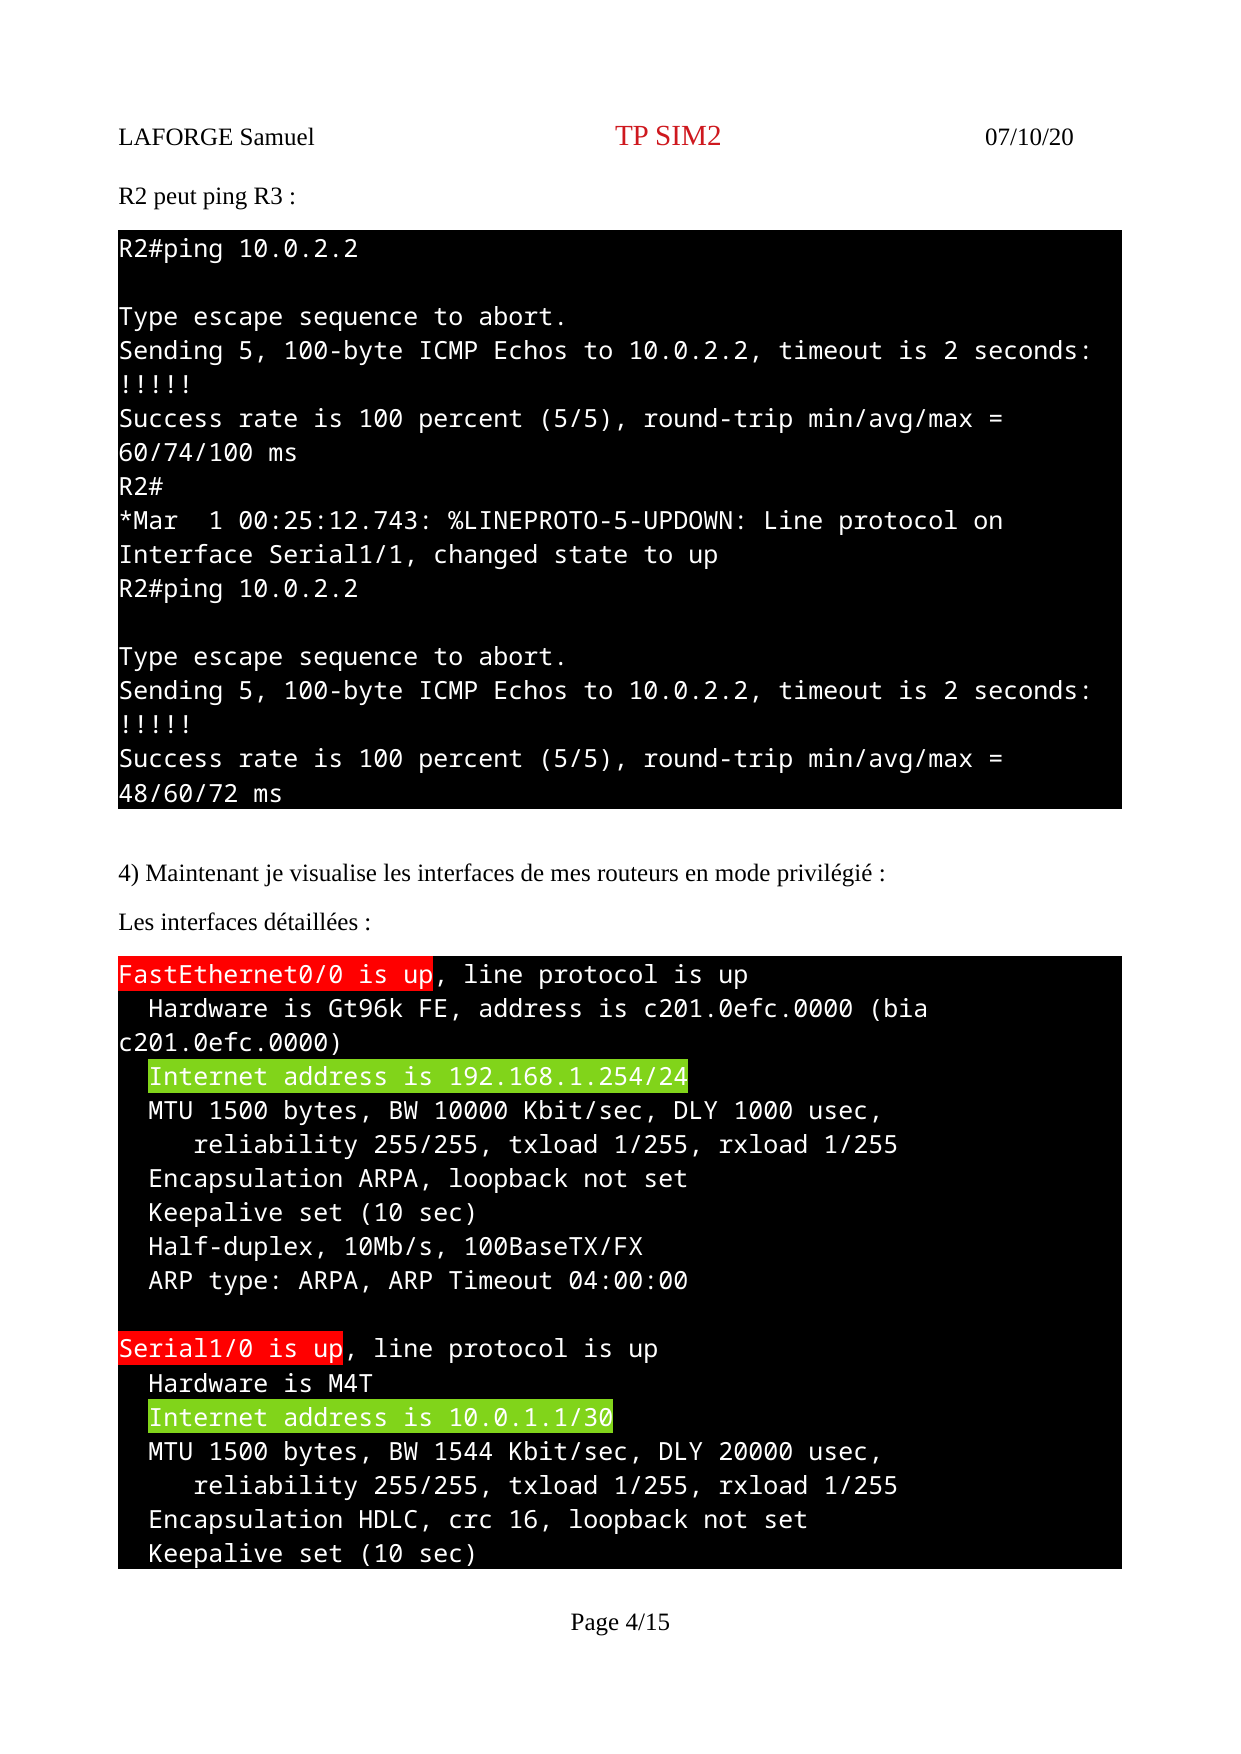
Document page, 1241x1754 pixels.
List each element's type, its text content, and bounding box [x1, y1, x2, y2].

text Encapsulation HDLC, crc 16, loopback not set [118, 1501, 1122, 1536]
text Internet address is 192.168.1.254/24 [118, 1059, 1122, 1093]
text R2 peut ping R3 : [118, 181, 1122, 210]
text *Mar 1 00:25:12.743: %LINEPROTO-5-UPDOWN: Line protocol on Interface Serial1/1, changed state to up [118, 503, 1122, 571]
text Success rate is 100 percent (5/5), round-trip min/avg/max = 48/60/72 ms [118, 741, 1122, 809]
text Keepalive set (10 sec) [118, 1536, 1122, 1569]
text Internet address is 10.0.1.1/30 [118, 1399, 1122, 1433]
text R2# [118, 469, 1122, 503]
text !!!!! [118, 366, 1122, 401]
text !!!!! [118, 707, 1122, 741]
text Type escape sequence to abort. [118, 298, 1122, 332]
text Hardware is Gt96k FE, address is c201.0efc.0000 (bia c201.0efc.0000) [118, 991, 1122, 1059]
text MTU 1500 bytes, BW 1544 Kbit/sec, DLY 20000 usec, [118, 1433, 1122, 1467]
text Encapsulation ARPA, loopback not set [118, 1161, 1122, 1195]
text Type escape sequence to abort. [118, 639, 1122, 673]
text Sending 5, 100-byte ICMP Echos to 10.0.2.2, timeout is 2 seconds: [118, 673, 1122, 707]
text FastEthernet0/0 is up, line protocol is up [118, 956, 1122, 991]
text reliability 255/255, txload 1/255, rxload 1/255 [118, 1127, 1122, 1161]
text Sending 5, 100-byte ICMP Echos to 10.0.2.2, timeout is 2 seconds: [118, 332, 1122, 366]
text Keepalive set (10 sec) [118, 1195, 1122, 1229]
text R2#ping 10.0.2.2 [118, 571, 1122, 605]
text R2#ping 10.0.2.2 [118, 230, 1122, 264]
text reliability 255/255, txload 1/255, rxload 1/255 [118, 1467, 1122, 1501]
text Serial1/0 is up, line protocol is up [118, 1331, 1122, 1365]
text Les interfaces détaillées : [118, 907, 1122, 936]
text Hardware is M4T [118, 1365, 1122, 1399]
text 4) Maintenant je visualise les interfaces de mes routeurs en mode privilégié : [118, 858, 1122, 887]
text MTU 1500 bytes, BW 10000 Kbit/sec, DLY 1000 usec, [118, 1093, 1122, 1127]
text Success rate is 100 percent (5/5), round-trip min/avg/max = 60/74/100 ms [118, 401, 1122, 469]
text Half-duplex, 10Mb/s, 100BaseTX/FX [118, 1229, 1122, 1263]
text ARP type: ARPA, ARP Timeout 04:00:00 [118, 1263, 1122, 1297]
